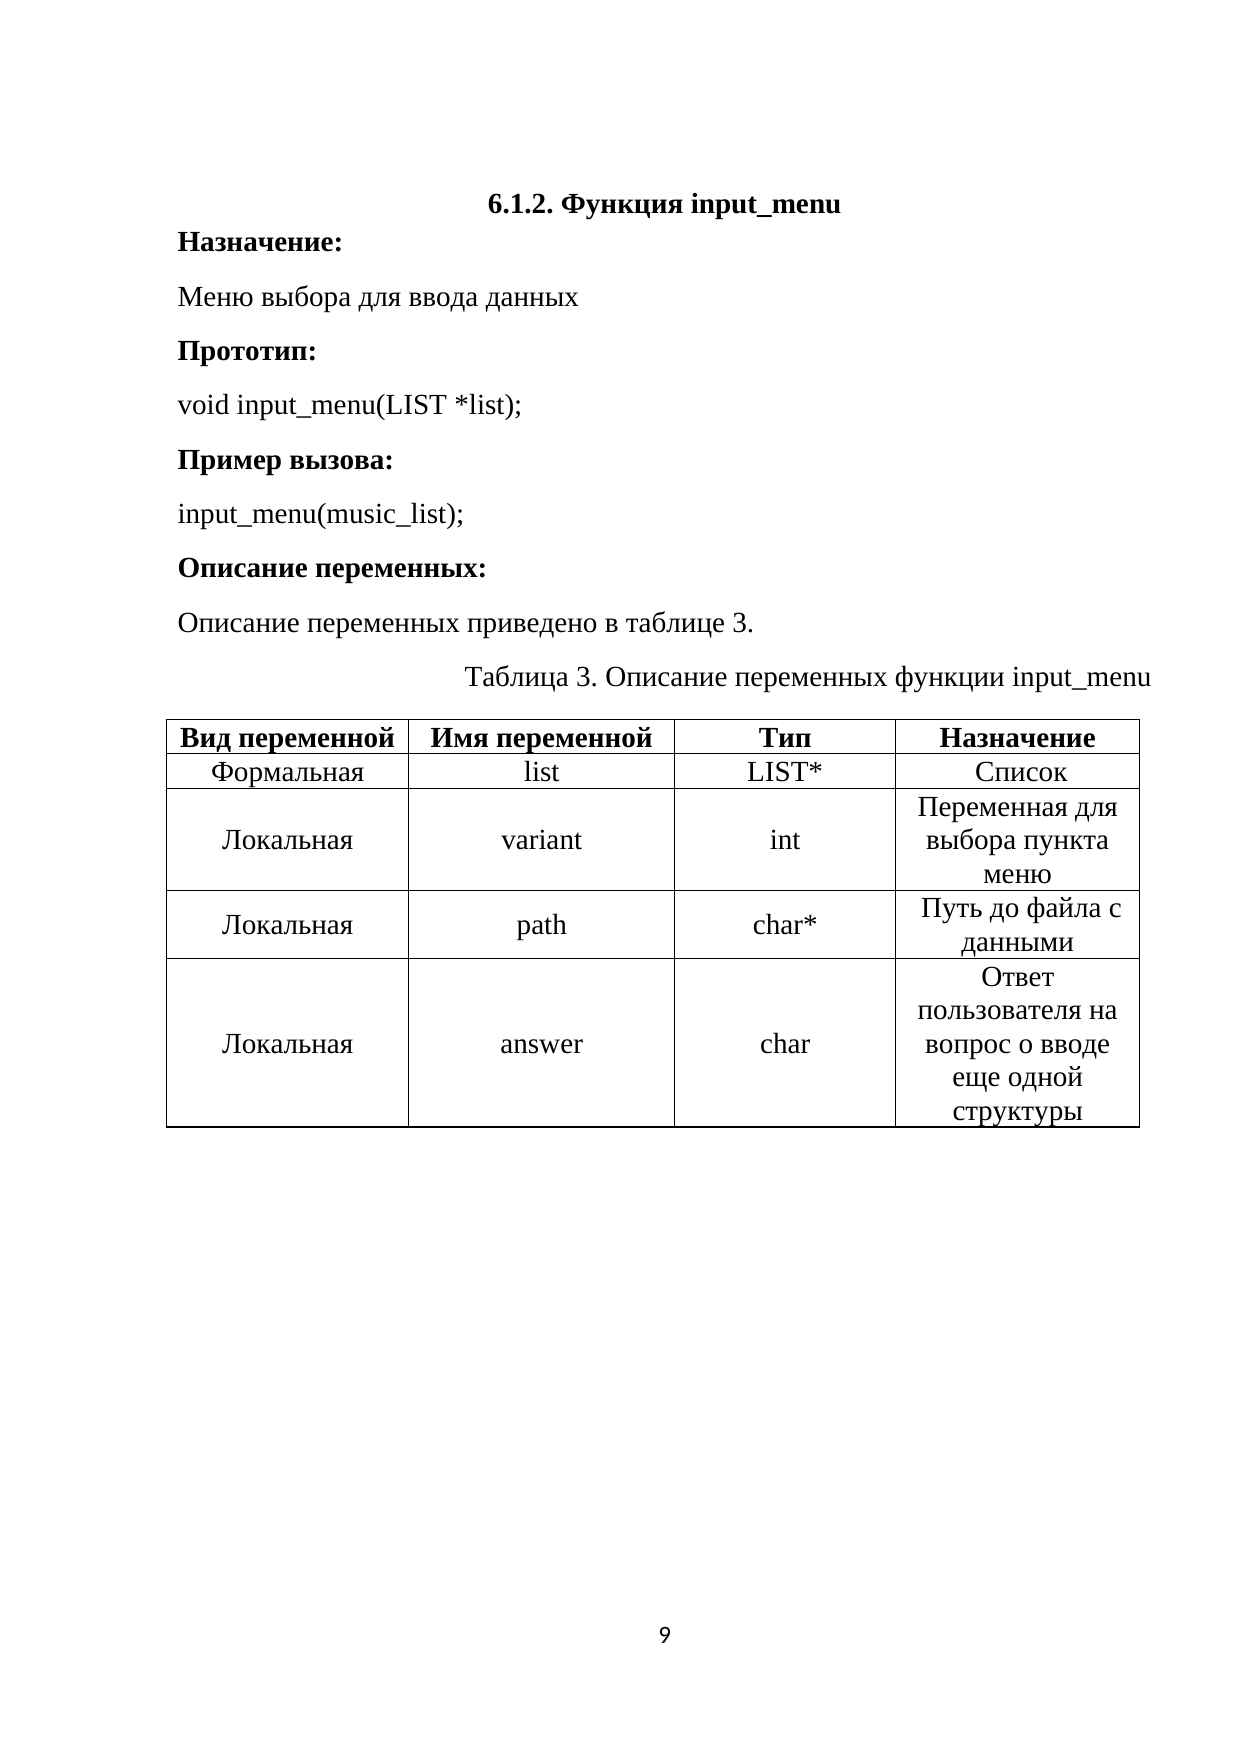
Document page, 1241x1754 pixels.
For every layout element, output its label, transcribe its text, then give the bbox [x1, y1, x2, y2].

table_header Вид переменной [167, 720, 408, 753]
text void input_menu(LIST *list); [177, 387, 1152, 421]
table_cell Список [896, 754, 1139, 788]
table_header Тип [675, 720, 895, 753]
table_cell char [675, 959, 895, 1126]
subtitle 6.1.2. Функция input_menu [177, 186, 1152, 219]
text Прототип: [177, 333, 1152, 367]
table_cell variant [409, 789, 674, 889]
table_cell Переменная для выбора пункта меню [896, 789, 1139, 889]
table_cell Путь до файла с данными [896, 891, 1139, 958]
table_cell char* [675, 891, 895, 958]
text input_menu(music_list); [177, 496, 1152, 530]
text Таблица 3. Описание переменных функции input_menu [177, 659, 1152, 693]
table_cell Формальная [167, 754, 408, 788]
table_cell int [675, 789, 895, 889]
text Меню выбора для ввода данных [177, 279, 1152, 312]
table_cell Локальная [167, 789, 408, 889]
table_cell list [409, 754, 674, 788]
text Описание переменных: [177, 551, 1152, 584]
table_header Имя переменной [409, 720, 674, 753]
table_header Назначение [896, 720, 1139, 753]
table_cell Ответ пользователя на вопрос о вводе еще одной структуры [896, 959, 1139, 1126]
text Пример вызова: [177, 442, 1152, 475]
table_cell path [409, 891, 674, 958]
table_cell Локальная [167, 891, 408, 958]
table_cell Локальная [167, 959, 408, 1126]
table_cell LIST* [675, 754, 895, 788]
table_cell answer [409, 959, 674, 1126]
text Назначение: [177, 224, 1152, 258]
text Описание переменных приведено в таблице 3. [177, 605, 1152, 638]
